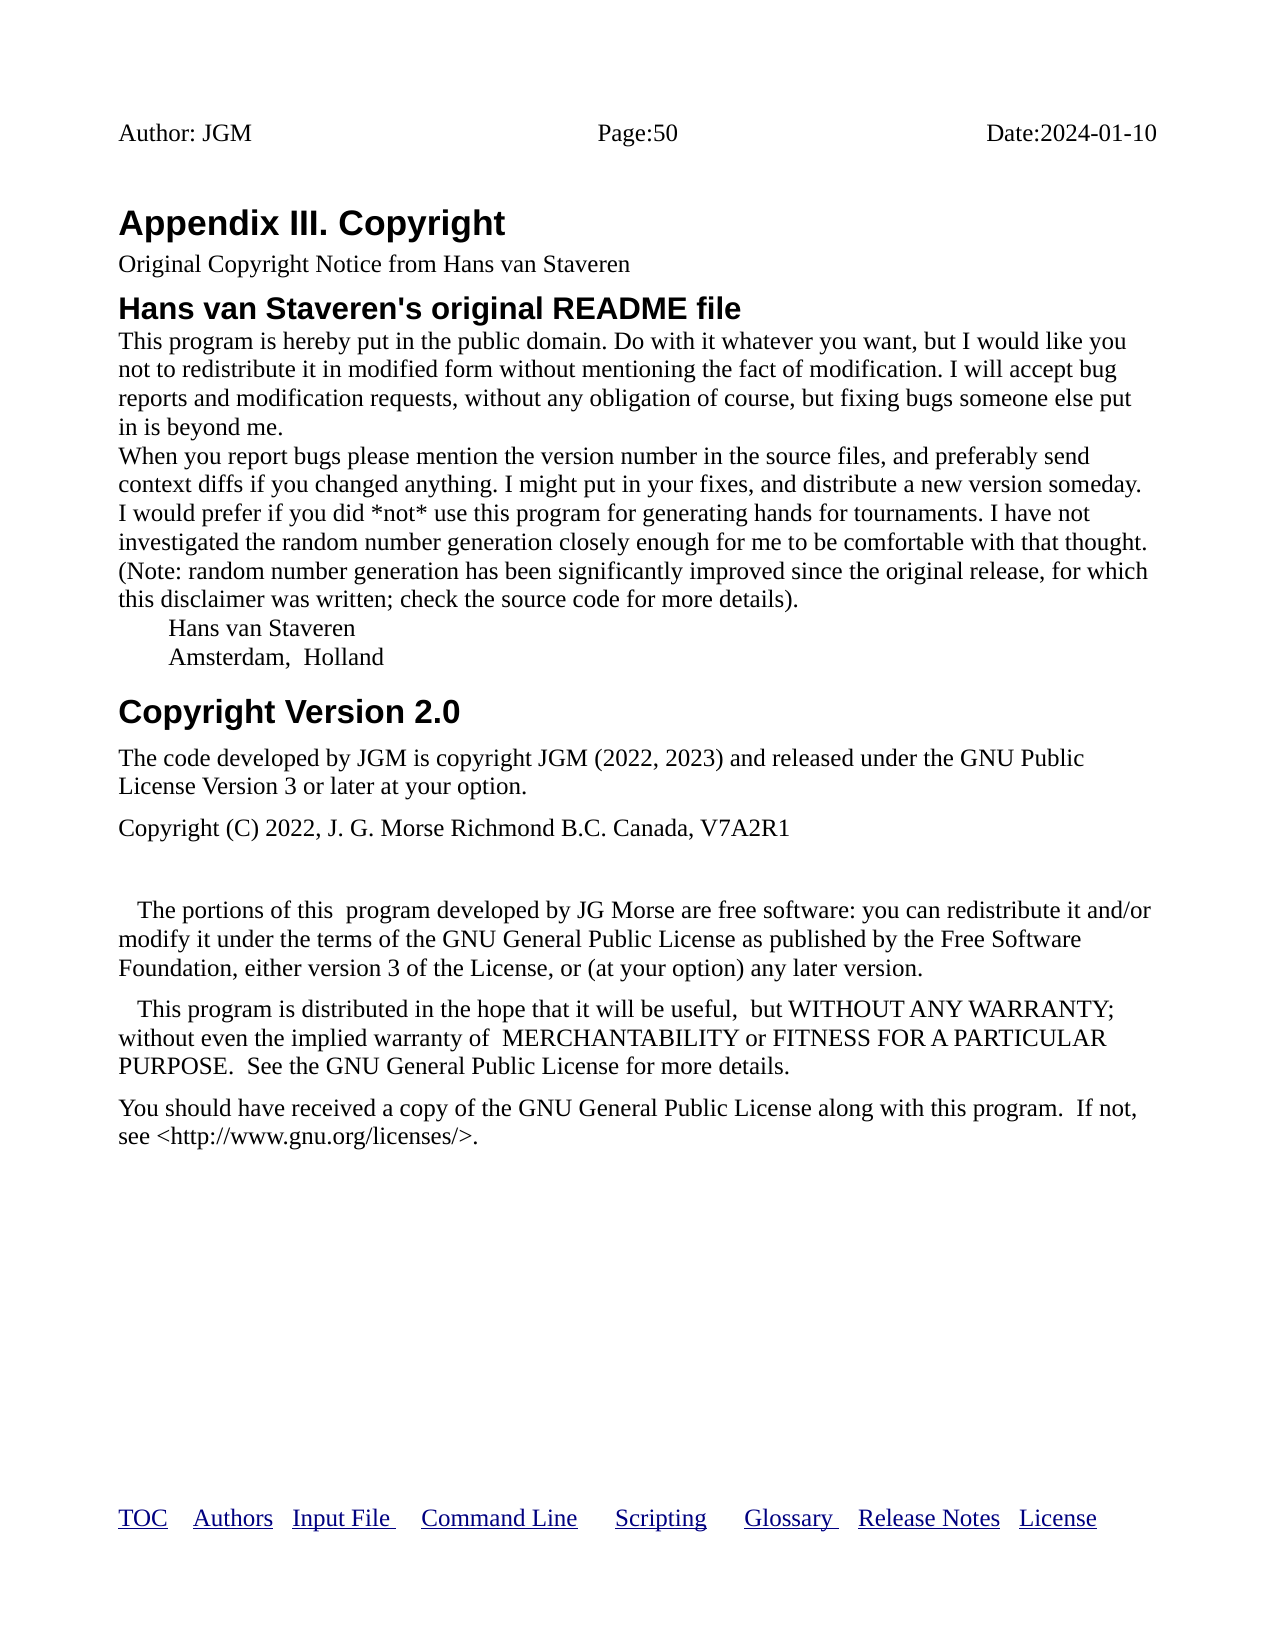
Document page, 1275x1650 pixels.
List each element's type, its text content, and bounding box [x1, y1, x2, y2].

subtitle Appendix III. Copyright [118, 202, 1157, 243]
subtitle Copyright Version 2.0 [118, 692, 1157, 730]
text When you report bugs please mention the version number in the source files, and preferably send context diffs if you changed anything. I might put in your fixes, and distribute a new version someday. [118, 441, 1157, 498]
text The code developed by JGM is copyright JGM (2022, 2023) and released under the GNU Public License Version 3 or later at your option. [118, 743, 1157, 800]
text Copyright (C) 2022, J. G. Morse Richmond B.C. Canada, V7A2R1 [118, 813, 1157, 841]
text This program is distributed in the hope that it will be useful, but WITHOUT ANY WARRANTY; without even the implied warranty of MERCHANTABILITY or FITNESS FOR A PARTICULAR PURPOSE. See the GNU General Public License for more details. [118, 994, 1157, 1080]
text You should have received a copy of the GNU General Public License along with this program. If not, see <http://www.gnu.org/licenses/>. [118, 1093, 1157, 1150]
text Original Copyright Notice from Hans van Staveren [118, 249, 1157, 277]
text I would prefer if you did *not* use this program for generating hands for tournaments. I have not investigated the random number generation closely enough for me to be comfortable with that thought. [118, 498, 1157, 556]
text Amsterdam, Holland [118, 642, 1157, 671]
text Hans van Staveren [118, 613, 1157, 642]
text The portions of this program developed by JG Morse are free software: you can redistribute it and/or modify it under the terms of the GNU General Public License as published by the Free Software Foundation, either version 3 of the License, or (at your option) any later version. [118, 895, 1157, 981]
text Hans van Staveren's original README file [118, 290, 1157, 326]
text (Note: random number generation has been significantly improved since the original release, for which this disclaimer was written; check the source code for more details). [118, 556, 1157, 613]
text This program is hereby put in the public domain. Do with it whatever you want, but I would like you not to redistribute it in modified form without mentioning the fact of modification. I will accept bug reports and modification requests, without any obligation of course, but fixing bugs someone else put in is beyond me. [118, 326, 1157, 441]
